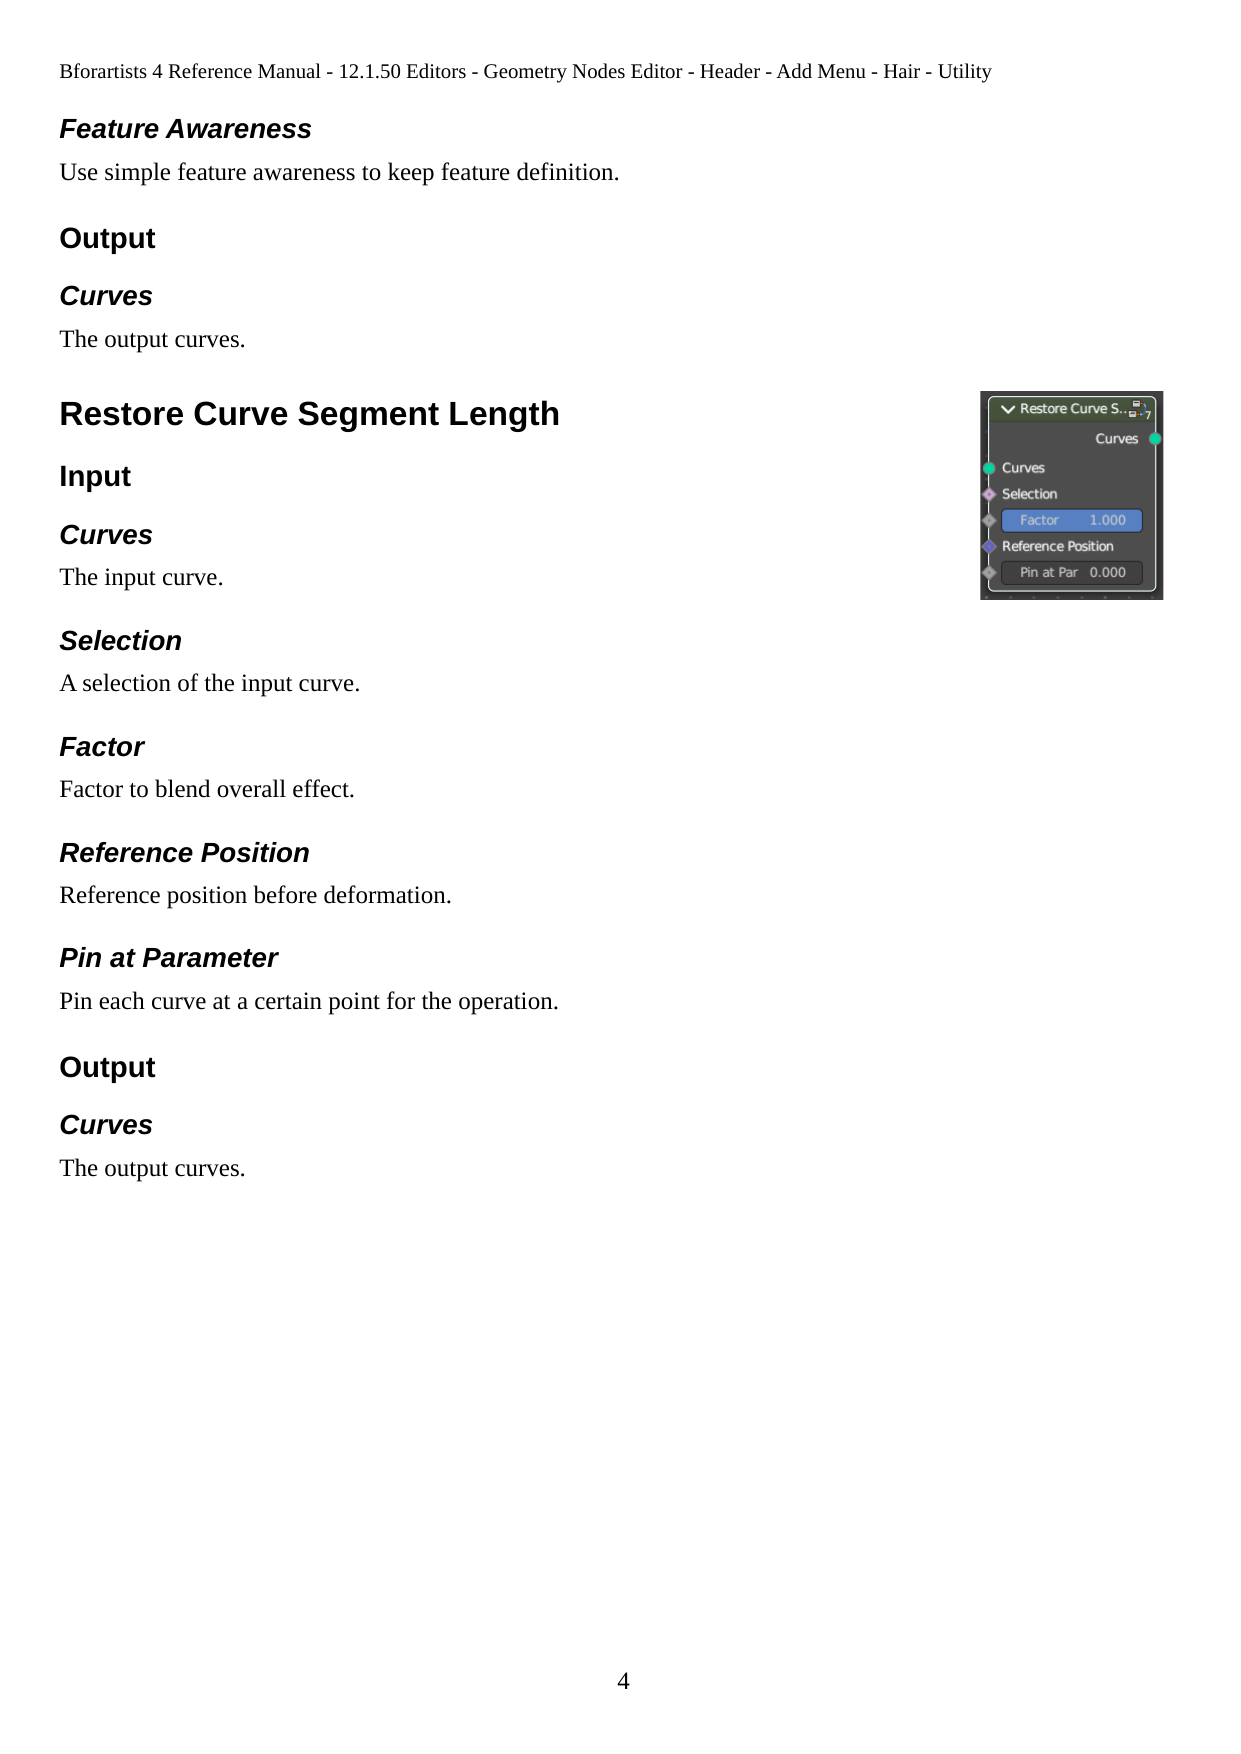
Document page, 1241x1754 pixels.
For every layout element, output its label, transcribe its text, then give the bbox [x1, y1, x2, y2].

subtitle [1164, 459, 1181, 493]
subtitle Reference Position [59, 836, 1181, 868]
text The input curve. [59, 562, 980, 591]
subtitle Selection [59, 624, 1181, 656]
text A selection of the input curve. [59, 668, 1181, 697]
subtitle Restore Curve Segment Length [59, 394, 980, 432]
text The output curves. [59, 1153, 1181, 1182]
subtitle Curves [59, 279, 1181, 311]
subtitle Output [59, 1050, 1181, 1084]
text [1164, 562, 1181, 591]
subtitle Input [59, 459, 980, 493]
subtitle Curves [59, 1109, 1181, 1141]
subtitle Factor [59, 730, 1181, 762]
text Factor to blend overall effect. [59, 774, 1181, 803]
text Reference position before deformation. [59, 880, 1181, 909]
text The output curves. [59, 324, 1181, 352]
subtitle Pin at Parameter [59, 942, 1181, 974]
subtitle [1164, 518, 1181, 550]
subtitle Curves [59, 518, 980, 550]
picture [980, 391, 1164, 600]
subtitle Output [59, 221, 1181, 254]
subtitle [1164, 394, 1181, 432]
text Use simple feature awareness to keep feature definition. [59, 157, 1181, 186]
subtitle Feature Awareness [59, 113, 1181, 144]
text Pin each curve at a certain point for the operation. [59, 986, 1181, 1015]
